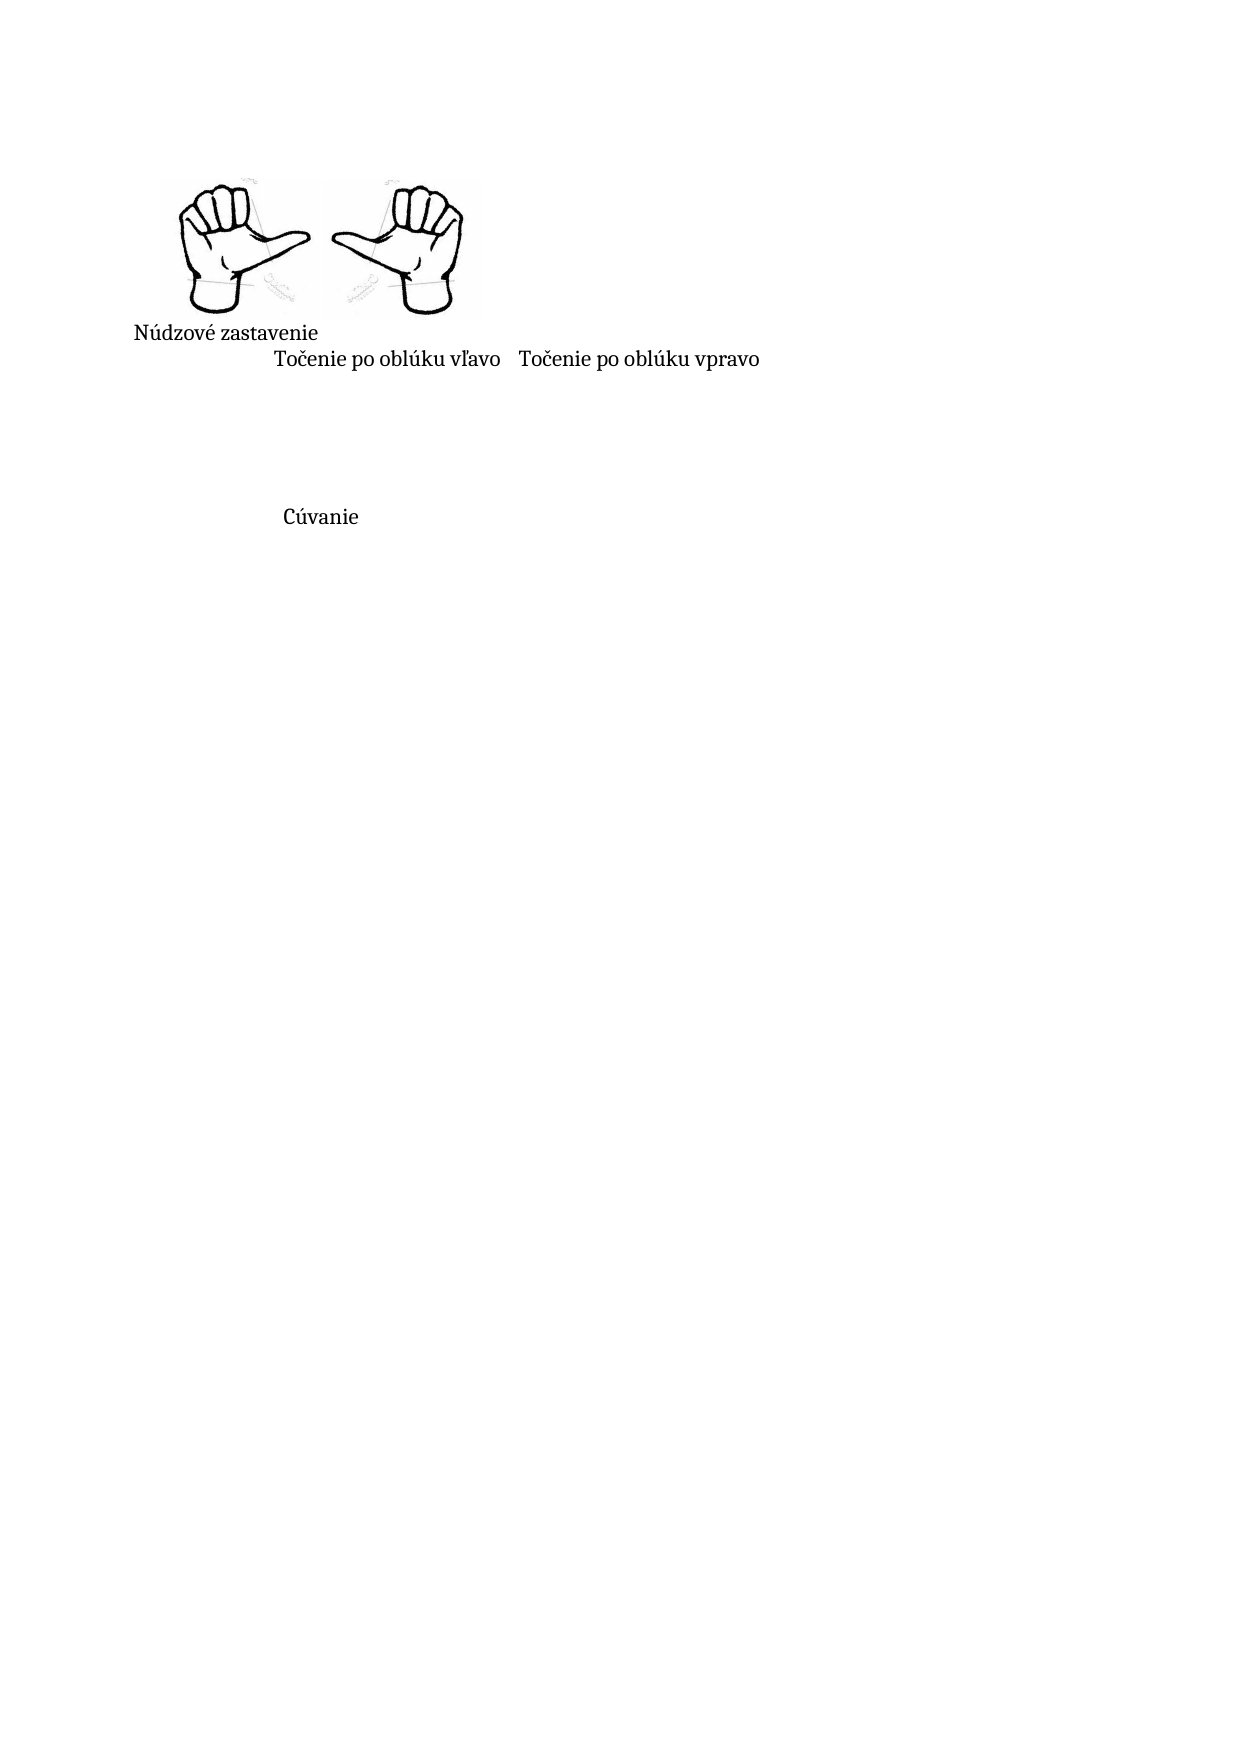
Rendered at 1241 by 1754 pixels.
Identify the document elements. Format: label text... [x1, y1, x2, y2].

picture [322, 180, 482, 321]
text Cúvanie [133, 504, 1107, 530]
picture [160, 178, 320, 320]
text Núdzové zastavenie Točenie po oblúku vľavo Točenie po oblúku vpravo [133, 164, 1107, 372]
